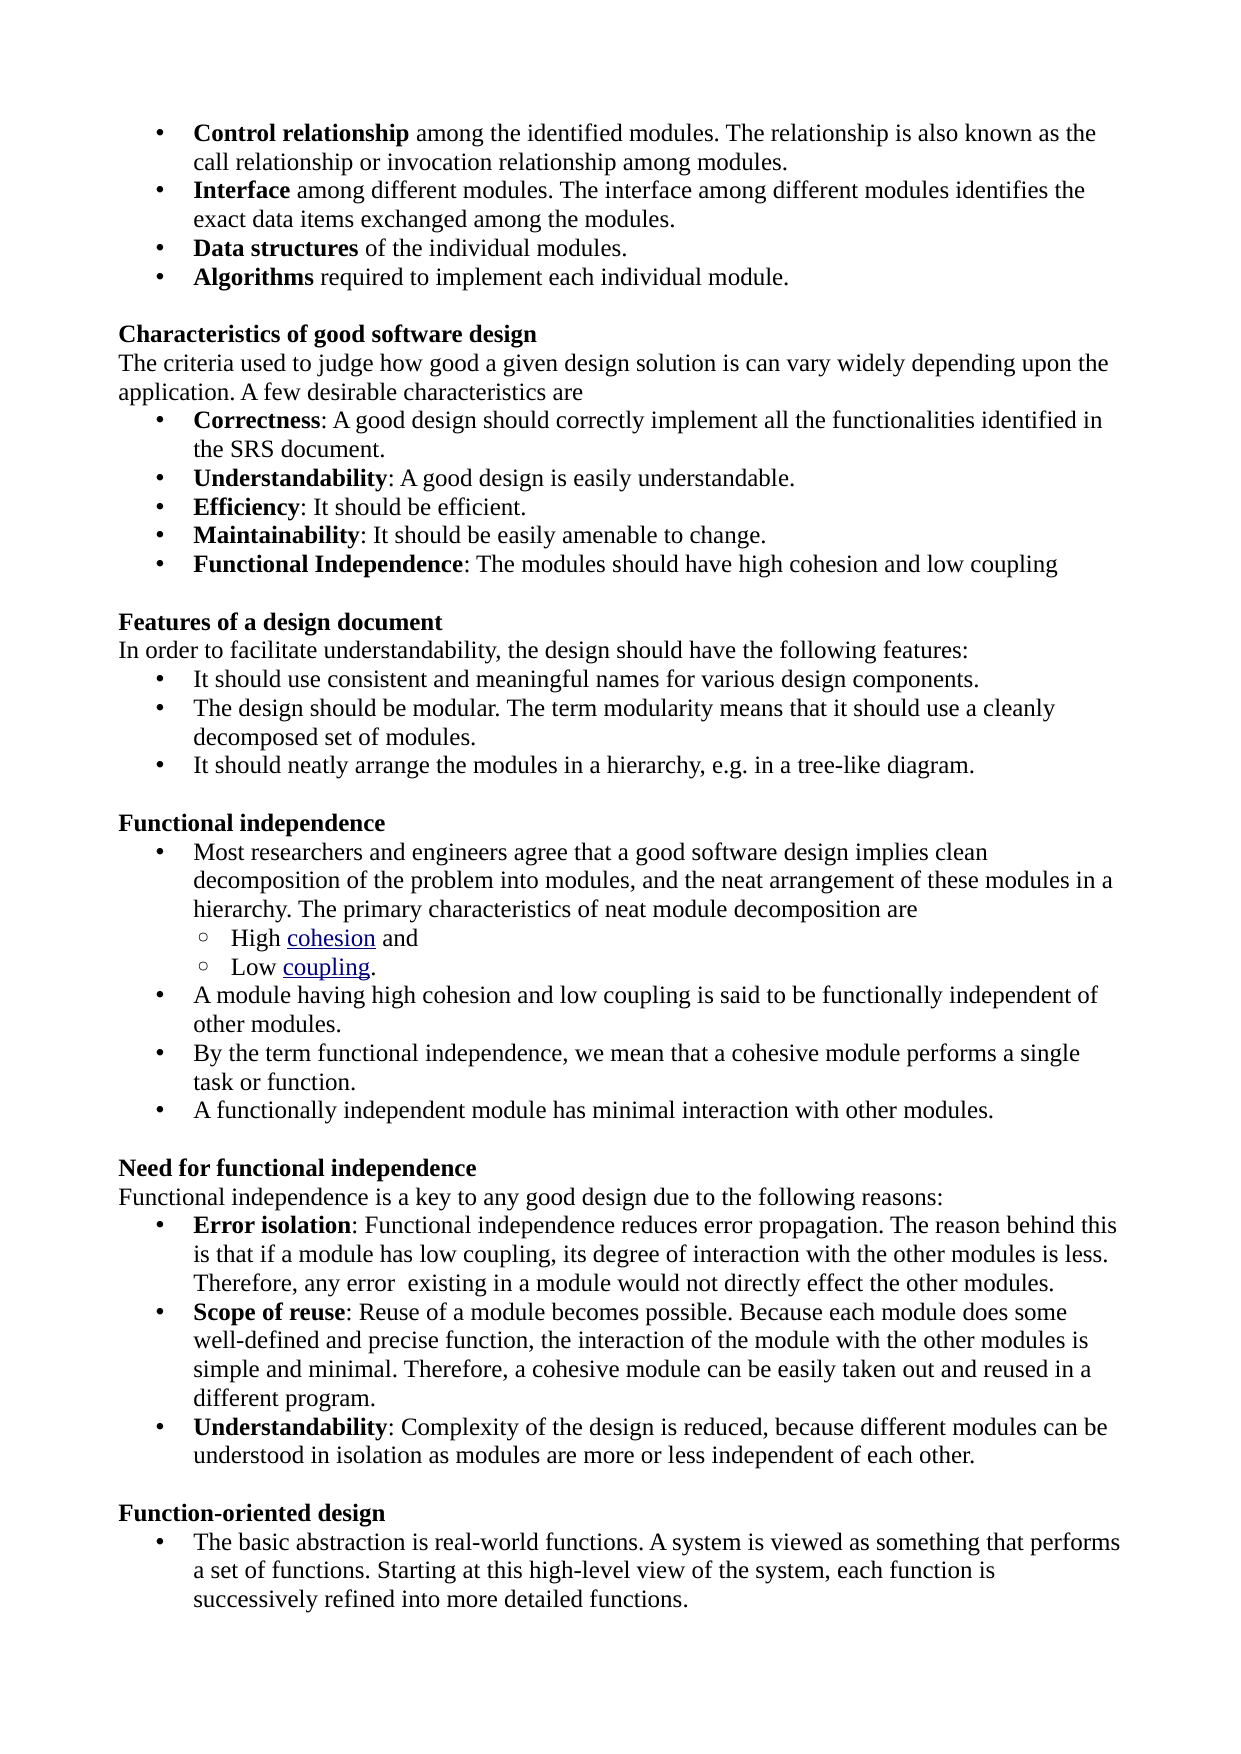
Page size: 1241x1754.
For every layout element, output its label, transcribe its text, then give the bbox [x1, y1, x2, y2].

list Data structures of the individual modules. [156, 233, 1122, 262]
list By the term functional independence, we mean that a cohesive module performs a single task or function. [156, 1038, 1122, 1096]
list Interface among different modules. The interface among different modules identifies the exact data items exchanged among the modules. [156, 176, 1122, 233]
text Features of a design document [118, 607, 1122, 636]
list Understandability: A good design is easily understandable. [156, 463, 1122, 492]
list Efficiency: It should be efficient. [156, 492, 1122, 521]
list A functionally independent module has minimal interaction with other modules. [156, 1096, 1122, 1124]
text Function-oriented design [118, 1498, 1122, 1527]
list Understandability: Complexity of the design is reduced, because different modules can be understood in isolation as modules are more or less independent of each other. [156, 1412, 1122, 1469]
list The design should be modular. The term modularity means that it should use a cleanly decomposed set of modules. [156, 693, 1122, 751]
list Scope of reuse: Reuse of a module becomes possible. Because each module does some well-defined and precise function, the interaction of the module with the other modules is simple and minimal. Therefore, a cohesive module can be easily taken out and reused in a different program. [156, 1297, 1122, 1412]
list The basic abstraction is real-world functions. A system is viewed as something that performs a set of functions. Starting at this high-level view of the system, each function is successively refined into more detailed functions. [156, 1527, 1122, 1613]
list Maintainability: It should be easily amenable to change. [156, 521, 1122, 549]
list It should use consistent and meaningful names for various design components. [156, 664, 1122, 693]
list Low coupling. [193, 952, 1122, 981]
list High cohesion and [193, 923, 1122, 952]
list A module having high cohesion and low coupling is said to be functionally independent of other modules. [156, 981, 1122, 1038]
list Correctness: A good design should correctly implement all the functionalities identified in the SRS document. [156, 406, 1122, 463]
list Control relationship among the identified modules. The relationship is also known as the call relationship or invocation relationship among modules. [156, 118, 1122, 176]
text Need for functional independence [118, 1153, 1122, 1182]
text Characteristics of good software design [118, 319, 1122, 348]
text The criteria used to judge how good a given design solution is can vary widely depending upon the application. A few desirable characteristics are [118, 348, 1122, 406]
list Most researchers and engineers agree that a good software design implies clean decomposition of the problem into modules, and the neat arrangement of these modules in a hierarchy. The primary characteristics of neat module decomposition are [156, 837, 1122, 923]
list It should neatly arrange the modules in a hierarchy, e.g. in a tree-like diagram. [156, 751, 1122, 779]
list Algorithms required to implement each individual module. [156, 262, 1122, 291]
text Functional independence is a key to any good design due to the following reasons: [118, 1182, 1122, 1211]
list Error isolation: Functional independence reduces error propagation. The reason behind this is that if a module has low coupling, its degree of interaction with the other modules is less. Therefore, any error existing in a module would not directly effect the other modules. [156, 1211, 1122, 1297]
list Functional Independence: The modules should have high cohesion and low coupling [156, 549, 1122, 578]
text Functional independence [118, 808, 1122, 837]
text In order to facilitate understandability, the design should have the following features: [118, 636, 1122, 664]
